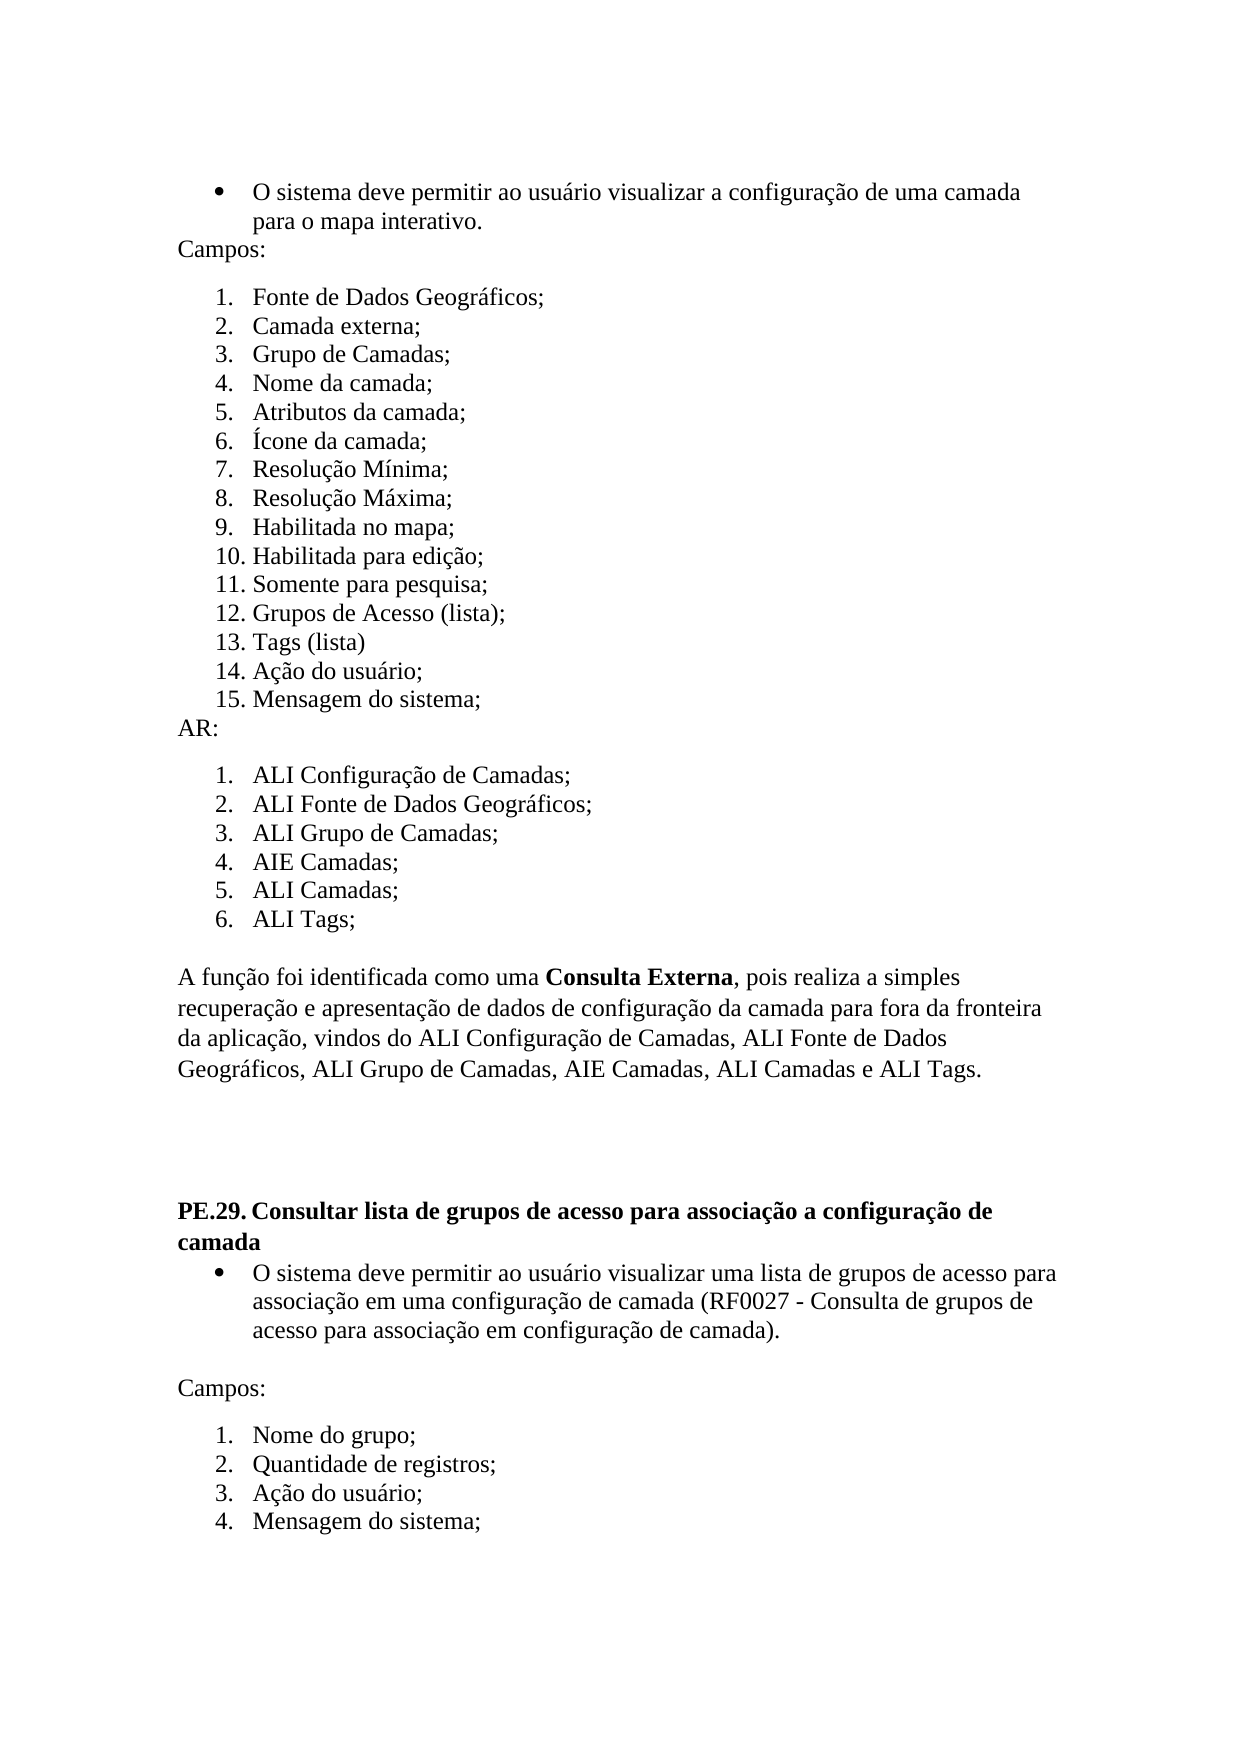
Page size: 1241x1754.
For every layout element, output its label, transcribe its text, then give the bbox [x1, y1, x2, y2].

list Somente para pesquisa; [215, 569, 1063, 598]
list ALI Grupo de Camadas; [215, 818, 1063, 847]
text Campos: [177, 234, 1063, 263]
list Ação do usuário; [215, 1478, 1063, 1506]
list Nome da camada; [215, 368, 1063, 397]
list Fonte de Dados Geográficos; [215, 282, 1063, 311]
list Camada externa; [215, 311, 1063, 339]
list Ação do usuário; [215, 656, 1063, 684]
list AIE Camadas; [215, 847, 1063, 876]
text A função foi identificada como uma Consulta Externa, pois realiza a simples recuperação e apresentação de dados de configuração da camada para fora da fronteira da aplicação, vindos do ALI Configuração de Camadas, ALI Fonte de Dados Geográficos, ALI Grupo de Camadas, AIE Camadas, ALI Camadas e ALI Tags. [177, 962, 1063, 1083]
list O sistema deve permitir ao usuário visualizar uma lista de grupos de acesso para associação em uma configuração de camada (RF0027 - Consulta de grupos de acesso para associação em configuração de camada). [215, 1258, 1063, 1344]
list Resolução Mínima; [215, 454, 1063, 483]
list Grupos de Acesso (lista); [215, 598, 1063, 627]
list Atributos da camada; [215, 397, 1063, 426]
list Mensagem do sistema; [215, 684, 1063, 713]
list Ícone da camada; [215, 426, 1063, 454]
list Consultar lista de grupos de acesso para associação a configuração de camada [177, 1196, 1063, 1256]
list ALI Fonte de Dados Geográficos; [215, 789, 1063, 818]
list Nome do grupo; [215, 1420, 1063, 1449]
list ALI Camadas; [215, 876, 1063, 904]
text Campos: [177, 1373, 1063, 1401]
list Resolução Máxima; [215, 483, 1063, 512]
text AR: [177, 713, 1063, 742]
list ALI Configuração de Camadas; [215, 761, 1063, 789]
list Tags (lista) [215, 627, 1063, 656]
list Habilitada para edição; [215, 541, 1063, 569]
list Quantidade de registros; [215, 1449, 1063, 1478]
list O sistema deve permitir ao usuário visualizar a configuração de uma camada para o mapa interativo. [215, 177, 1063, 234]
list Habilitada no mapa; [215, 512, 1063, 541]
list Grupo de Camadas; [215, 339, 1063, 368]
list ALI Tags; [215, 904, 1063, 933]
list Mensagem do sistema; [215, 1506, 1063, 1535]
